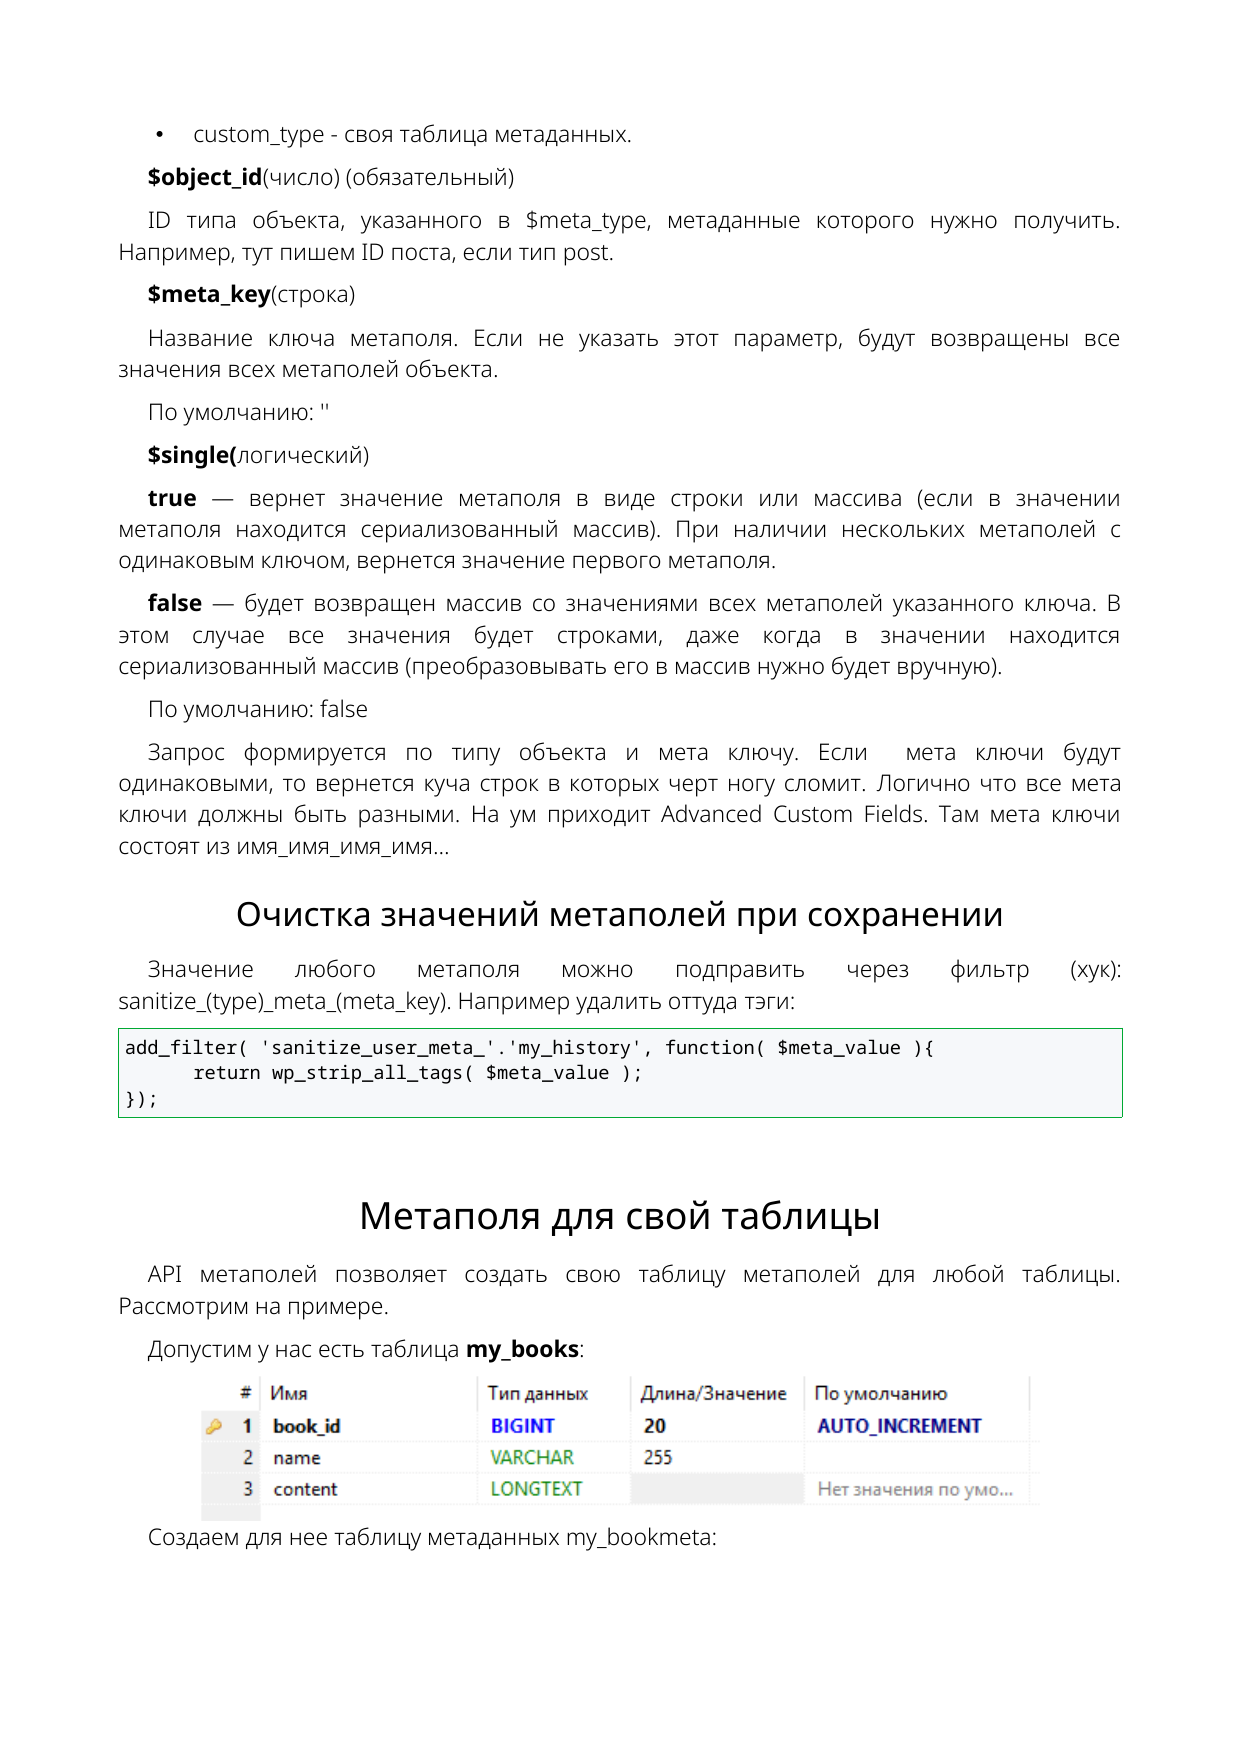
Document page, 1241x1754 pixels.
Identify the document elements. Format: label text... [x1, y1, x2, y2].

text По умолчанию: '' [118, 396, 1122, 427]
text ID типа объекта, указанного в $meta_type, метаданные которого нужно получить. Например, тут пишем ID поста, если тип post. [118, 204, 1122, 267]
text Запрос формируется по типу объекта и мета ключу. Если мета ключи будут одинаковыми, то вернется куча строк в которых черт ногу сломит. Логично что все мета ключи должны быть разными. На ум приходит Advanced Custom Fields. Там мета ключи состоят из имя_имя_имя_имя... [118, 736, 1122, 861]
text false — будет возвращен массив со значениями всех метаполей указанного ключа. В этом случае все значения будет строками, даже когда в значении находится сериализованный массив (преобразовывать его в массив нужно будет вручную). [118, 587, 1122, 681]
list custom_type - своя таблица метаданных. [156, 118, 1122, 149]
text $meta_key(строка) [118, 278, 1122, 310]
subtitle Очистка значений метаполей при сохранении [118, 890, 1122, 936]
picture [200, 1375, 1040, 1521]
subtitle Метаполя для свой таблицы [118, 1190, 1122, 1241]
text }); [119, 1079, 1122, 1117]
text Создаем для нее таблицу метаданных my_bookmeta: [118, 1376, 1122, 1552]
text Название ключа метаполя. Если не указать этот параметр, будут возвращены все значения всех метаполей объекта. [118, 321, 1122, 384]
text $object_id(число) (обязательный) [118, 161, 1122, 192]
text API метаполей позволяет создать свою таблицу метаполей для любой таблицы. Рассмотрим на примере. [118, 1258, 1122, 1321]
text return wp_strip_all_tags( $meta_value ); [119, 1053, 1122, 1079]
text true — вернет значение метаполя в виде строки или массива (если в значении метаполя находится сериализованный массив). При наличии нескольких метаполей с одинаковым ключом, вернется значение первого метаполя. [118, 482, 1122, 576]
text Допустим у нас есть таблица my_books: [118, 1333, 1122, 1364]
text add_filter( 'sanitize_user_meta_'.'my_history', function( $meta_value ){ [119, 1029, 1122, 1053]
text Значение любого метаполя можно подправить через фильтр (хук): sanitize_(type)_meta_(meta_key). Например удалить оттуда тэги: [118, 953, 1122, 1016]
text По умолчанию: false [118, 693, 1122, 724]
text $single(логический) [118, 439, 1122, 470]
